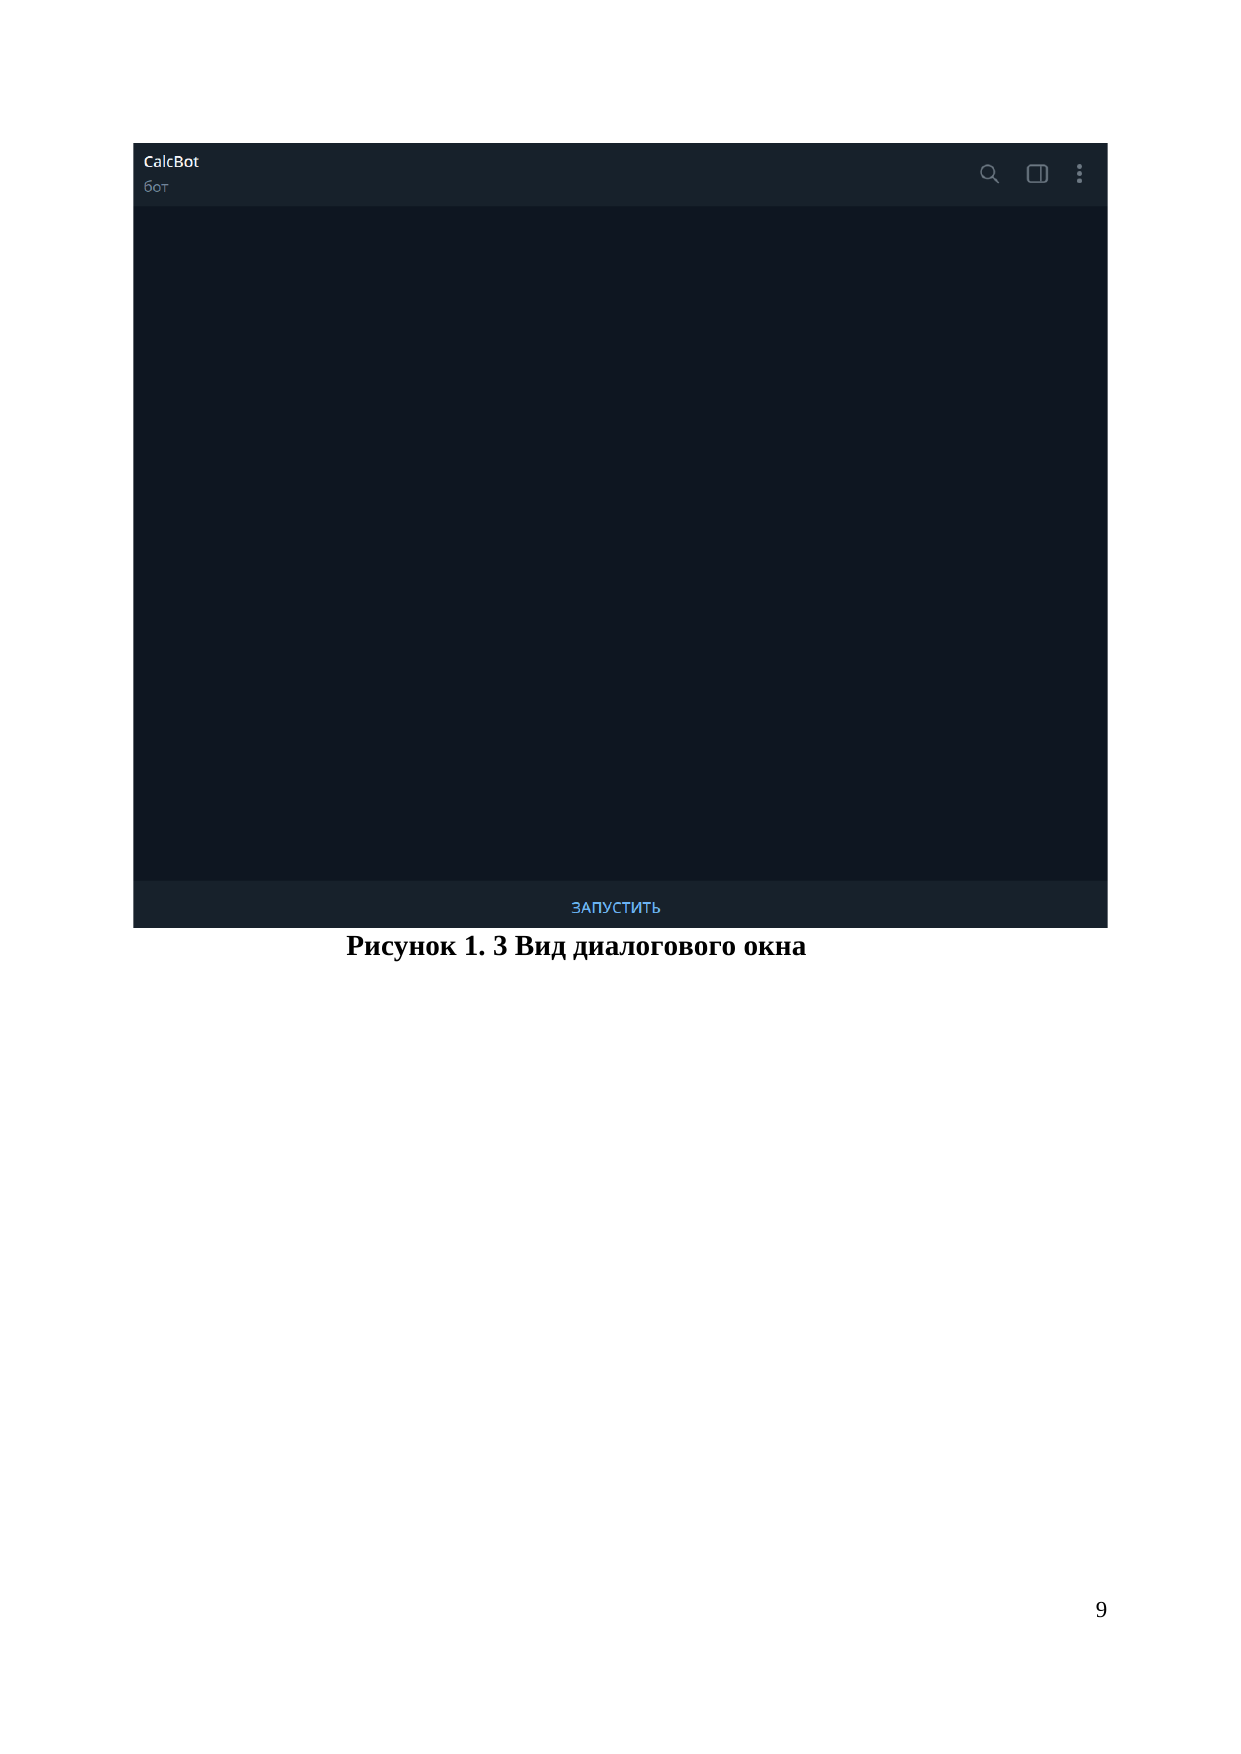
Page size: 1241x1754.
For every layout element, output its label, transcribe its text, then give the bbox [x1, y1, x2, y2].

picture [133, 143, 1108, 928]
text Рисунок 1. 3 Вид диалогового окна [133, 928, 1019, 961]
